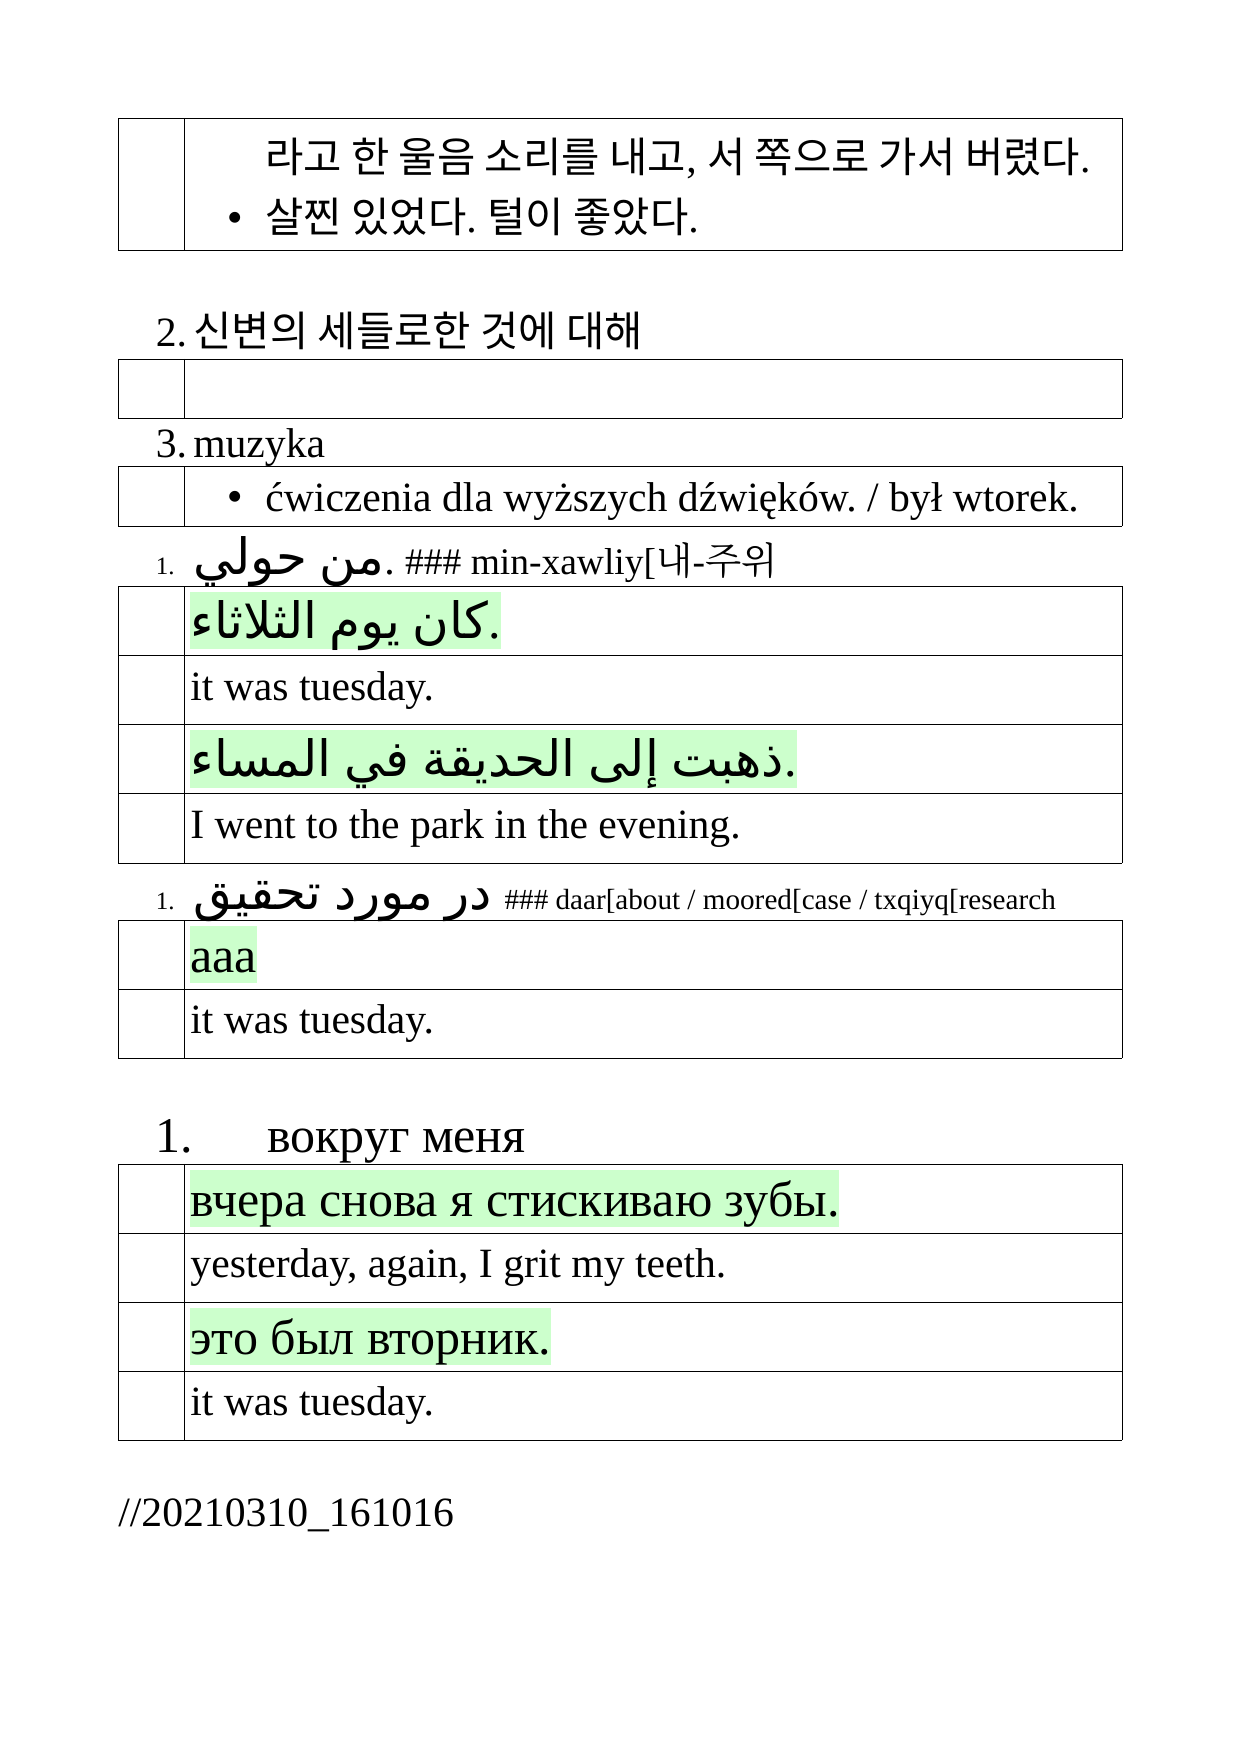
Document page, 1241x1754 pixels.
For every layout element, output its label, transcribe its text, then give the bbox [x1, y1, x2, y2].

table_header [119, 119, 184, 250]
list вокруг меня [156, 1106, 1122, 1164]
table_cell yesterday, again, I grit my teeth. [185, 1234, 1122, 1302]
text //20210310_161016 [118, 1488, 1122, 1536]
table_header [119, 921, 184, 989]
table_header [119, 360, 184, 418]
table_header aaa [185, 921, 1122, 989]
table_header ćwiczenia dla wyższych dźwięków. / był wtorek. [185, 467, 1122, 526]
table_cell [119, 1372, 184, 1440]
list muzyka [156, 419, 1122, 466]
table_header 라고 한 울음 소리를 내고, 서 쪽으로 가서 버렸다. 살찐 있었다. 털이 좋았다. [185, 119, 1122, 250]
table_cell [119, 794, 184, 862]
list من حولي. ### min-xawliy[내-주위 [156, 527, 1122, 586]
table_header [119, 467, 184, 526]
table_cell it was tuesday. [185, 990, 1122, 1058]
table_header كان يوم الثلاثاء. [185, 587, 1122, 655]
table_header [185, 360, 1122, 418]
table_cell ذهبت إلى الحديقة في المساء. [185, 725, 1122, 793]
table_cell [119, 1303, 184, 1371]
table_header [119, 587, 184, 655]
table_cell [119, 1234, 184, 1302]
table_header вчера снова я стискиваю зубы. [185, 1165, 1122, 1233]
list در مورد تحقیق ### daar[about / moored[case / txqiyq[research [156, 864, 1122, 920]
table_cell I went to the park in the evening. [185, 794, 1122, 862]
list 신변의 세들로한 것에 대해 [156, 298, 1122, 359]
table_cell [119, 656, 184, 724]
table_cell это был вторник. [185, 1303, 1122, 1371]
table_cell it was tuesday. [185, 656, 1122, 724]
table_cell it was tuesday. [185, 1372, 1122, 1440]
table_cell [119, 725, 184, 793]
table_cell [119, 990, 184, 1058]
table_header [119, 1165, 184, 1233]
